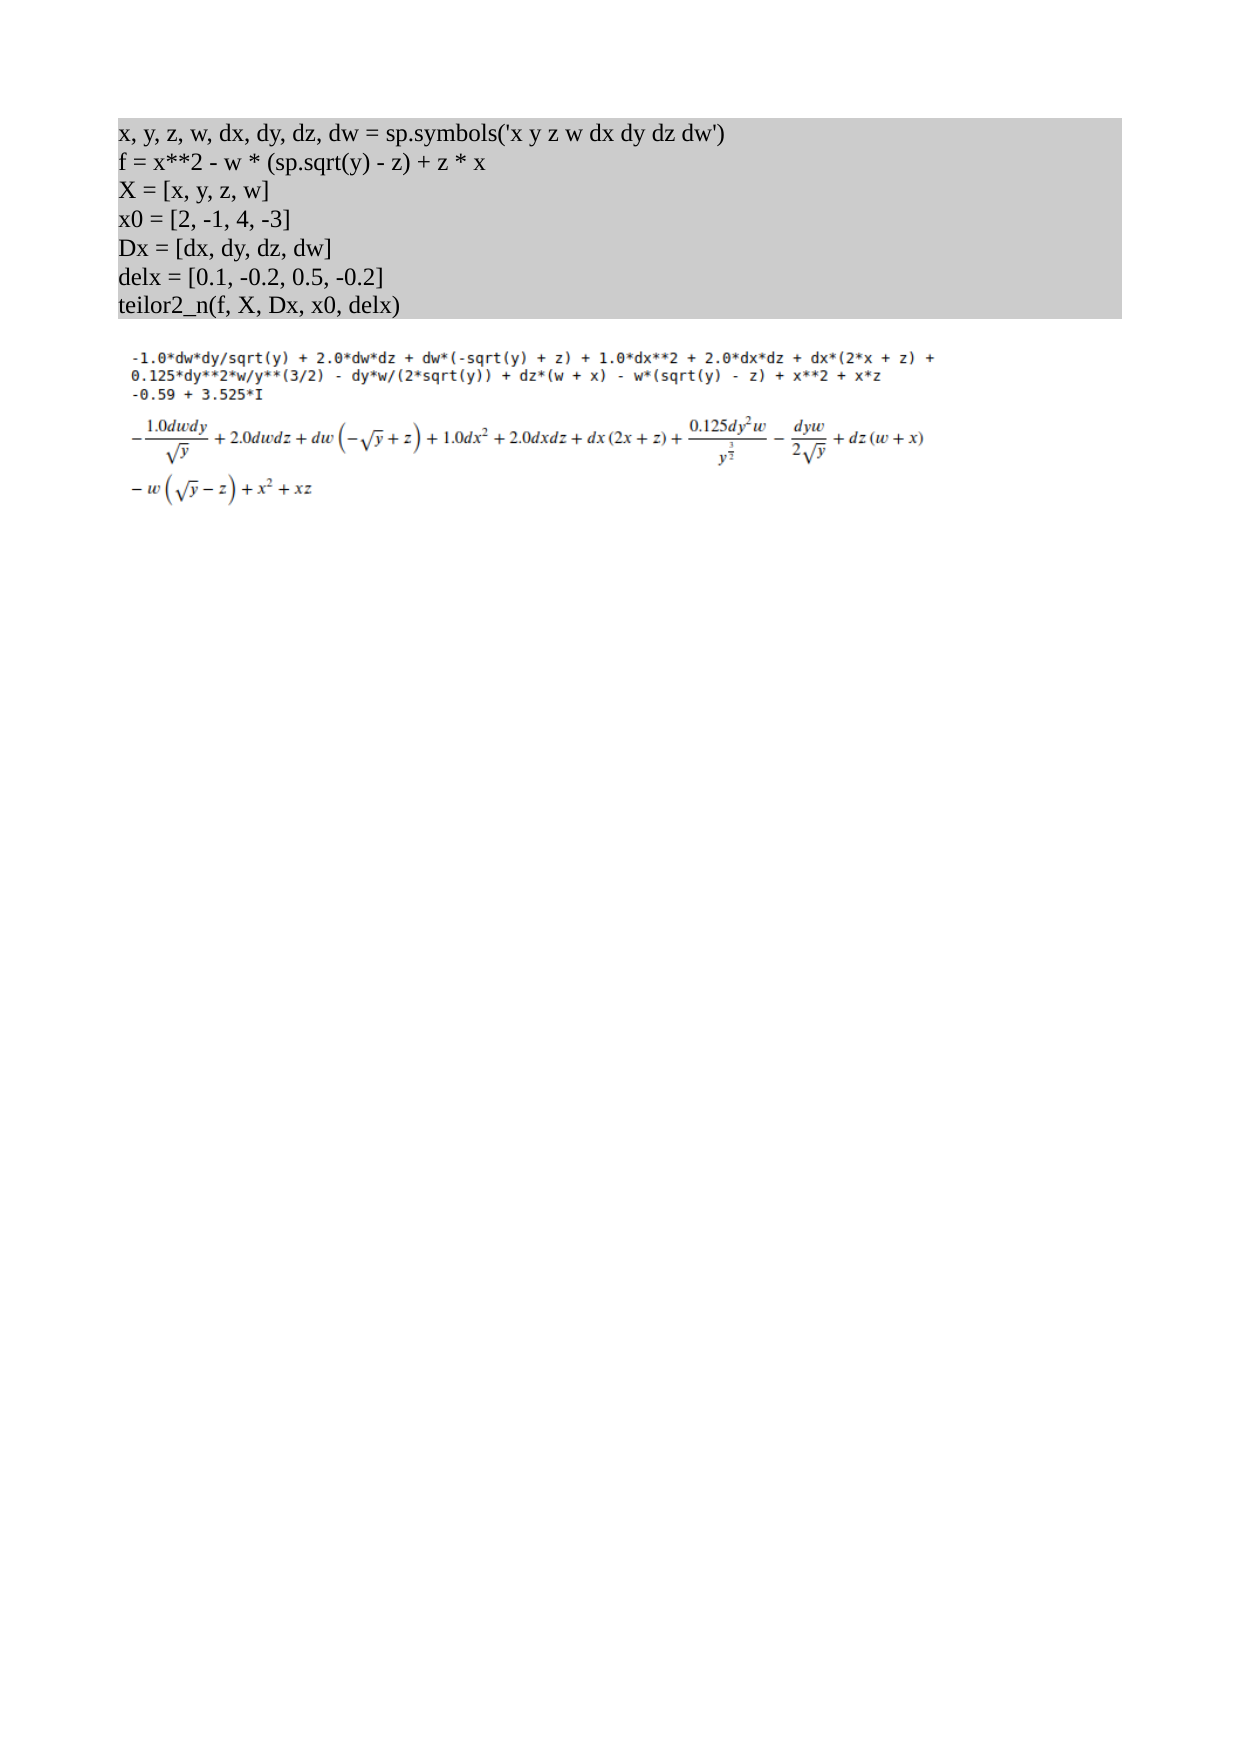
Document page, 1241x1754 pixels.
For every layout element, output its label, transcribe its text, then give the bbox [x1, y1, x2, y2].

text x, y, z, w, dx, dy, dz, dw = sp.symbols('x y z w dx dy dz dw') [118, 118, 1122, 147]
text delx = [0.1, -0.2, 0.5, -0.2] [118, 262, 1122, 291]
text Dx = [dx, dy, dz, dw] [118, 233, 1122, 262]
text f = x**2 - w * (sp.sqrt(y) - z) + z * x [118, 147, 1122, 176]
picture [125, 348, 939, 509]
text x0 = [2, -1, 4, -3] [118, 204, 1122, 233]
text X = [x, y, z, w] [118, 176, 1122, 204]
text teilor2_n(f, X, Dx, x0, delx) [118, 291, 1122, 319]
